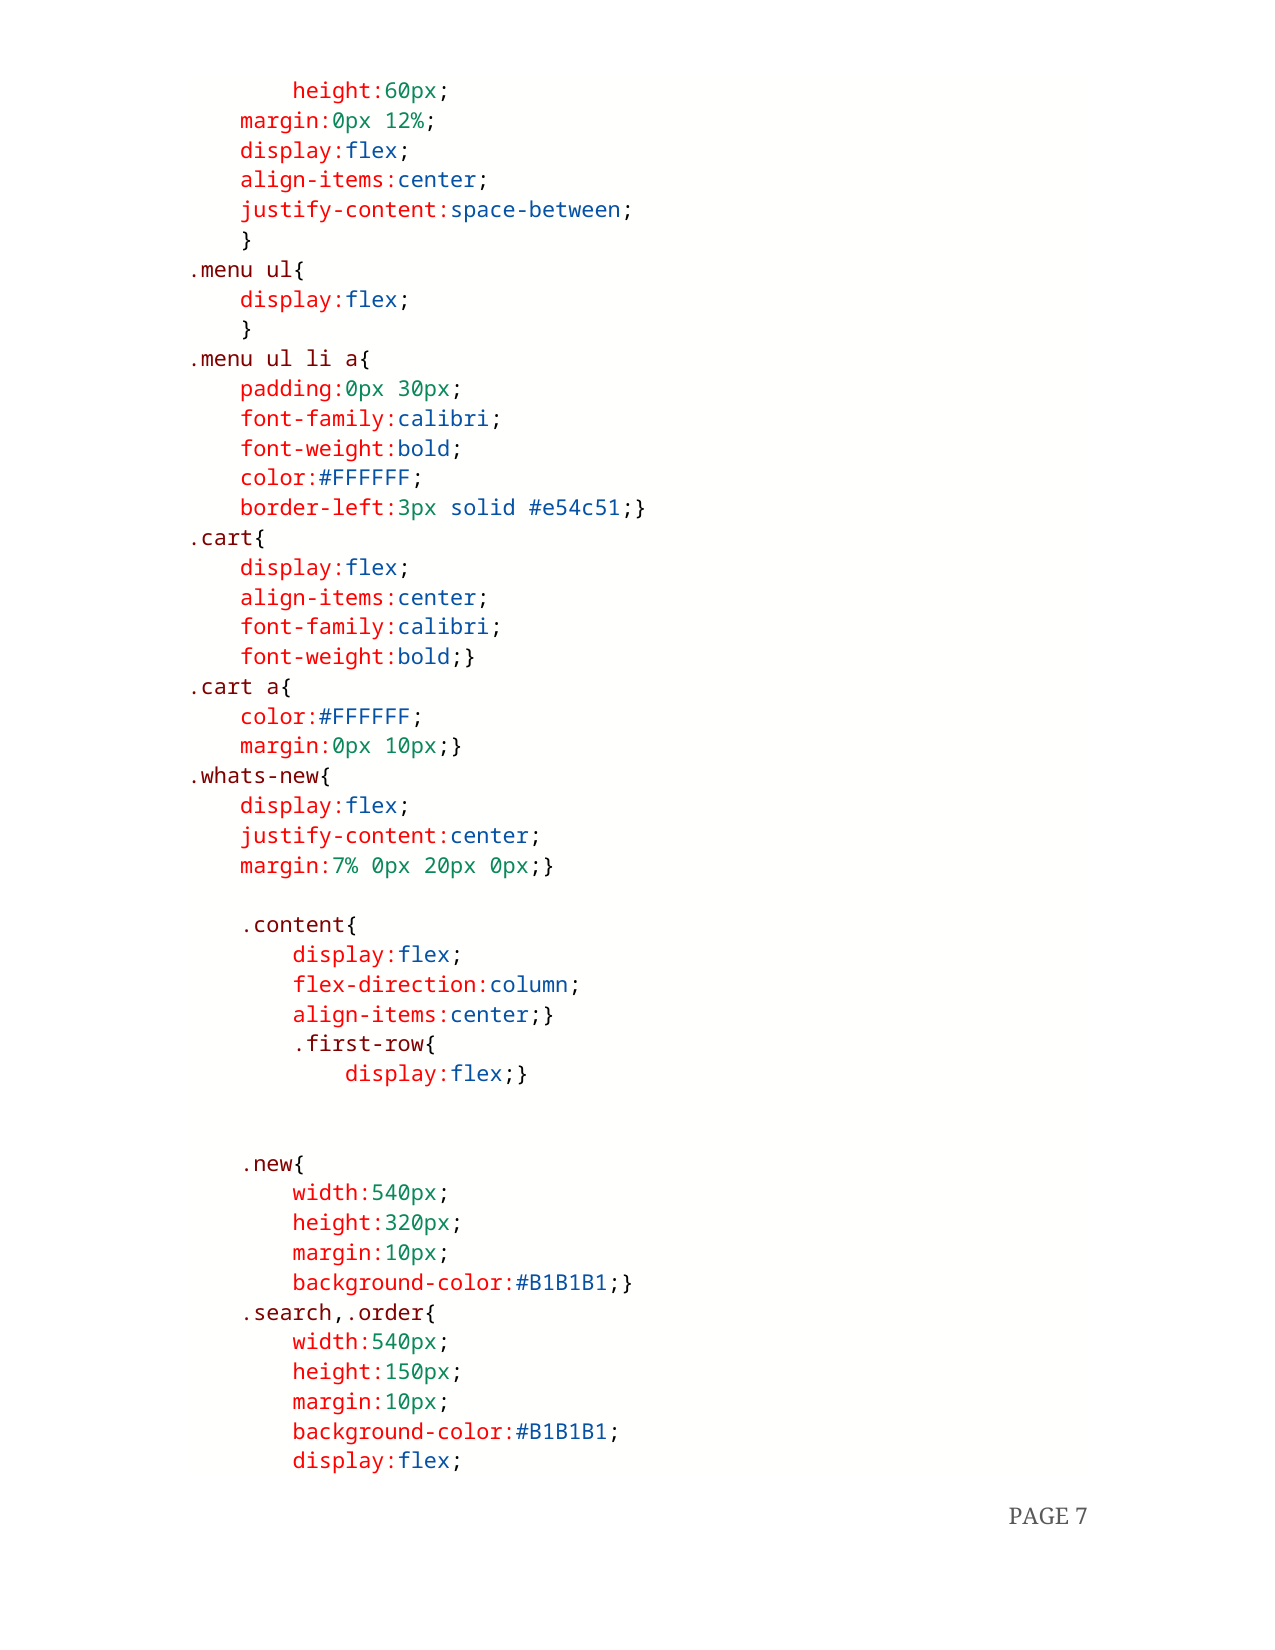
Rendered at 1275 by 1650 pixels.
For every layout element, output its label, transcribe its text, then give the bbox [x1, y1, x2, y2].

text .whats-new{ [187, 760, 1087, 790]
text width:540px; [187, 1177, 1087, 1207]
text .menu ul li a{ [187, 343, 1087, 373]
text font-family:calibri; [187, 403, 1087, 432]
text height:60px; [187, 75, 1087, 105]
text .menu ul{ [187, 254, 1087, 283]
text margin:0px 10px;} [187, 730, 1087, 760]
text margin:0px 12%; [187, 105, 1087, 134]
text .content{ [187, 909, 1087, 939]
text align-items:center; [187, 581, 1087, 611]
text flex-direction:column; [187, 969, 1087, 998]
text .cart a{ [187, 671, 1087, 701]
text .new{ [187, 1147, 1087, 1177]
text color:#FFFFFF; [187, 462, 1087, 492]
text align-items:center; [187, 164, 1087, 194]
text height:150px; [187, 1356, 1087, 1386]
text background-color:#B1B1B1; [187, 1416, 1087, 1445]
text .search,.order{ [187, 1296, 1087, 1326]
text display:flex; [187, 552, 1087, 581]
text display:flex; [187, 1445, 1087, 1475]
text font-family:calibri; [187, 611, 1087, 641]
text justify-content:space-between; [187, 194, 1087, 224]
text margin:10px; [187, 1386, 1087, 1416]
text justify-content:center; [187, 820, 1087, 849]
text width:540px; [187, 1326, 1087, 1356]
text display:flex;} [187, 1058, 1087, 1088]
text font-weight:bold; [187, 432, 1087, 462]
text display:flex; [187, 134, 1087, 164]
text .cart{ [187, 522, 1087, 552]
text } [187, 224, 1087, 254]
text .first-row{ [187, 1028, 1087, 1058]
text align-items:center;} [187, 998, 1087, 1028]
text display:flex; [187, 939, 1087, 969]
text } [187, 313, 1087, 343]
text font-weight:bold;} [187, 641, 1087, 671]
text border-left:3px solid #e54c51;} [187, 492, 1087, 522]
text padding:0px 30px; [187, 373, 1087, 403]
text color:#FFFFFF; [187, 701, 1087, 730]
text margin:7% 0px 20px 0px;} [187, 849, 1087, 879]
text display:flex; [187, 790, 1087, 820]
text display:flex; [187, 283, 1087, 313]
text background-color:#B1B1B1;} [187, 1267, 1087, 1296]
text height:320px; [187, 1207, 1087, 1237]
text margin:10px; [187, 1237, 1087, 1267]
